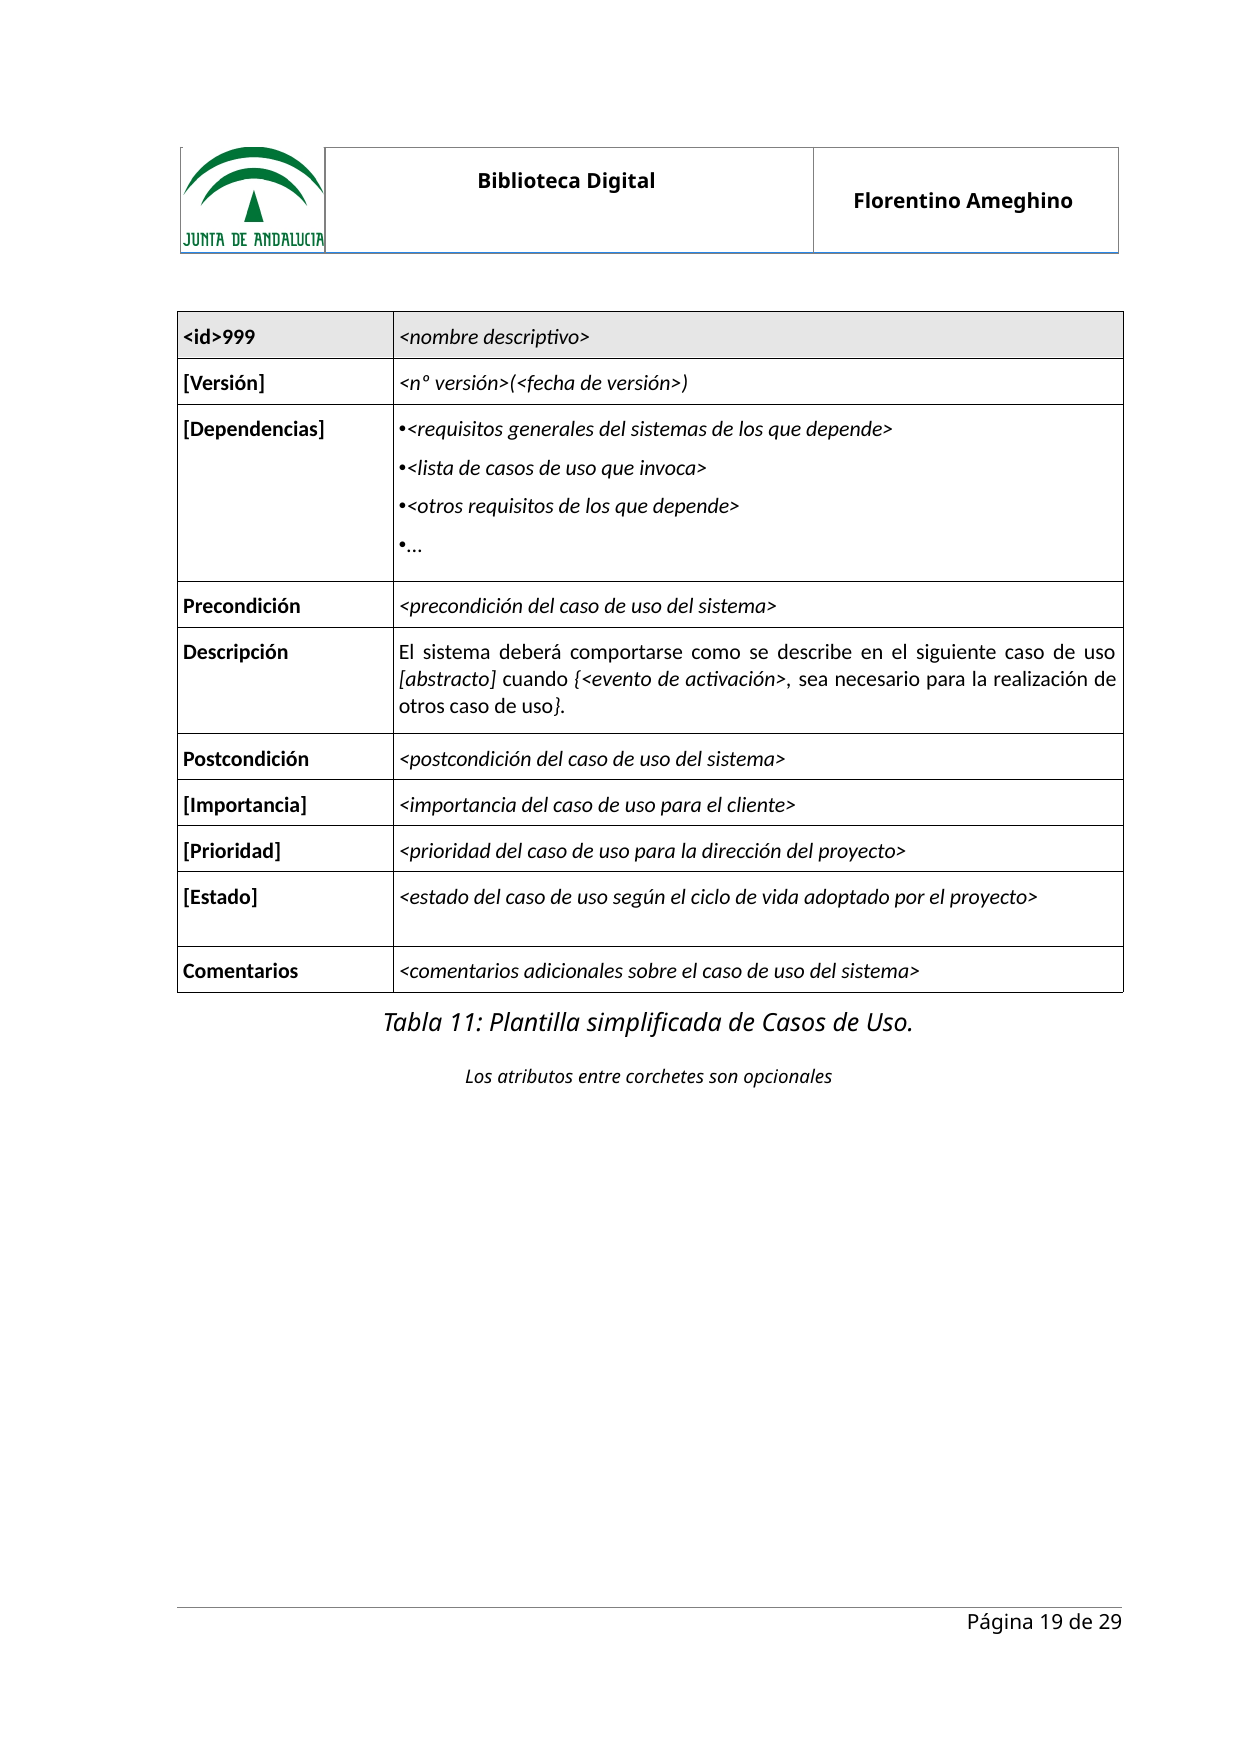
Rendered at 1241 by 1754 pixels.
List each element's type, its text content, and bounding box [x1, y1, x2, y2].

table_header <nombre descriptivo> [394, 312, 1123, 357]
table_cell Descripción [178, 628, 393, 733]
text Los atributos entre corchetes son opcionales [177, 1063, 1122, 1089]
table_header <id>999 [178, 312, 393, 357]
table_cell <requisitos generales del sistemas de los que depende> <lista de casos de uso que invoca> <otros requisitos de los que depende> ... [394, 405, 1123, 581]
table_cell <comentarios adicionales sobre el caso de uso del sistema> [394, 947, 1123, 992]
table_cell <precondición del caso de uso del sistema> [394, 582, 1123, 627]
table_cell <nº versión>(<fecha de versión>) [394, 359, 1123, 403]
table_cell [Prioridad] [178, 826, 393, 871]
picture [183, 147, 324, 246]
table_cell [Dependencias] [178, 405, 393, 581]
table_cell [Estado] [178, 872, 393, 946]
table_cell [Importancia] [178, 780, 393, 825]
table_cell <postcondición del caso de uso del sistema> [394, 734, 1123, 779]
table_cell Postcondición [178, 734, 393, 779]
table_cell <prioridad del caso de uso para la dirección del proyecto> [394, 826, 1123, 871]
table_cell El sistema deberá comportarse como se describe en el siguiente caso de uso [abstracto] cuando {<evento de activación>, sea necesario para la realización de otros caso de uso}. [394, 628, 1123, 733]
table_cell <estado del caso de uso según el ciclo de vida adoptado por el proyecto> [394, 872, 1123, 946]
table_cell Comentarios [178, 947, 393, 992]
table_cell Precondición [178, 582, 393, 627]
text Tabla 11: Plantilla simplificada de Casos de Uso. [177, 1004, 1122, 1038]
table_cell <importancia del caso de uso para el cliente> [394, 780, 1123, 825]
table_cell [Versión] [178, 359, 393, 403]
